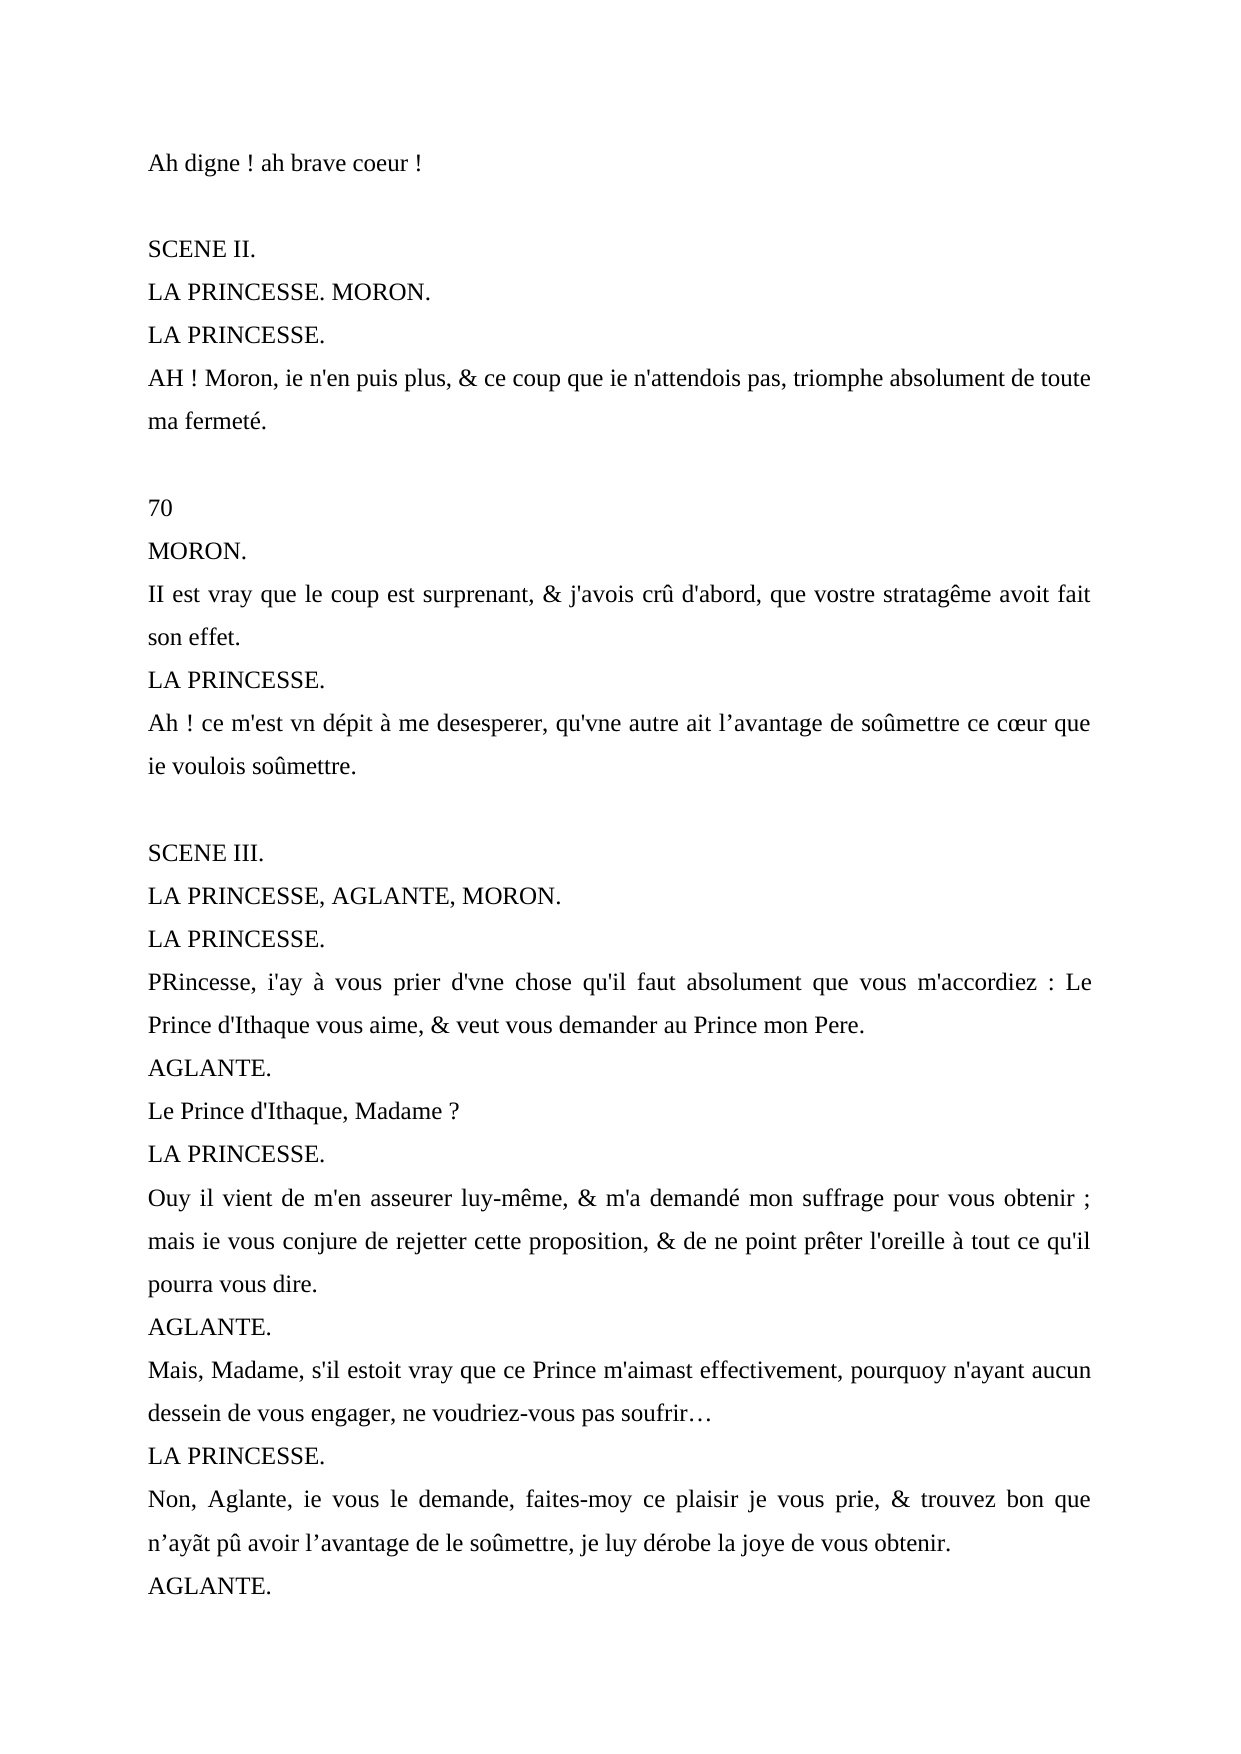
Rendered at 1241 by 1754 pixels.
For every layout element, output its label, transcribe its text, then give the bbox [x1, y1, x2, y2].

text II est vray que le coup est surprenant, & j'avois crû d'abord, que vostre stratagême avoit fait son effet. [148, 579, 1093, 651]
text LA PRINCESSE. [148, 1139, 1093, 1168]
text Le Prince d'Ithaque, Madame ? [148, 1096, 1093, 1125]
text Mais, Madame, s'il estoit vray que ce Prince m'aimast effectivement, pourquoy n'ayant aucun dessein de vous engager, ne voudriez-vous pas soufrir… [148, 1355, 1093, 1427]
text PRincesse, i'ay à vous prier d'vne chose qu'il faut absolument que vous m'accordiez : Le Prince d'Ithaque vous aime, & veut vous demander au Prince mon Pere. [148, 967, 1093, 1039]
text Ah ! ce m'est vn dépit à me desesperer, qu'vne autre ait l’avantage de soûmettre ce cœur que ie voulois soûmettre. [148, 708, 1093, 780]
text 70 [148, 493, 1093, 521]
text SCENE II. [148, 234, 1093, 263]
text LA PRINCESSE. [148, 320, 1093, 349]
text LA PRINCESSE. [148, 665, 1093, 694]
text SCENE III. [148, 838, 1093, 866]
text Ouy il vient de m'en asseurer luy-même, & m'a demandé mon suffrage pour vous obtenir ; mais ie vous conjure de rejetter cette proposition, & de ne point prêter l'oreille à tout ce qu'il pourra vous dire. [148, 1183, 1093, 1298]
text Ah digne ! ah brave coeur ! [148, 148, 1093, 176]
text LA PRINCESSE. [148, 1441, 1093, 1470]
text AGLANTE. [148, 1312, 1093, 1341]
text MORON. [148, 536, 1093, 564]
text Non, Aglante, ie vous le demande, faites-moy ce plaisir je vous prie, & trouvez bon que n’ayãt pû avoir l’avantage de le soûmettre, je luy dérobe la joye de vous obtenir. [148, 1484, 1093, 1556]
text AH ! Moron, ie n'en puis plus, & ce coup que ie n'attendois pas, triomphe absolument de toute ma fermeté. [148, 363, 1093, 435]
text AGLANTE. [148, 1053, 1093, 1082]
text LA PRINCESSE. MORON. [148, 277, 1093, 306]
text AGLANTE. [148, 1571, 1093, 1599]
text LA PRINCESSE. [148, 924, 1093, 953]
text LA PRINCESSE, AGLANTE, MORON. [148, 881, 1093, 909]
